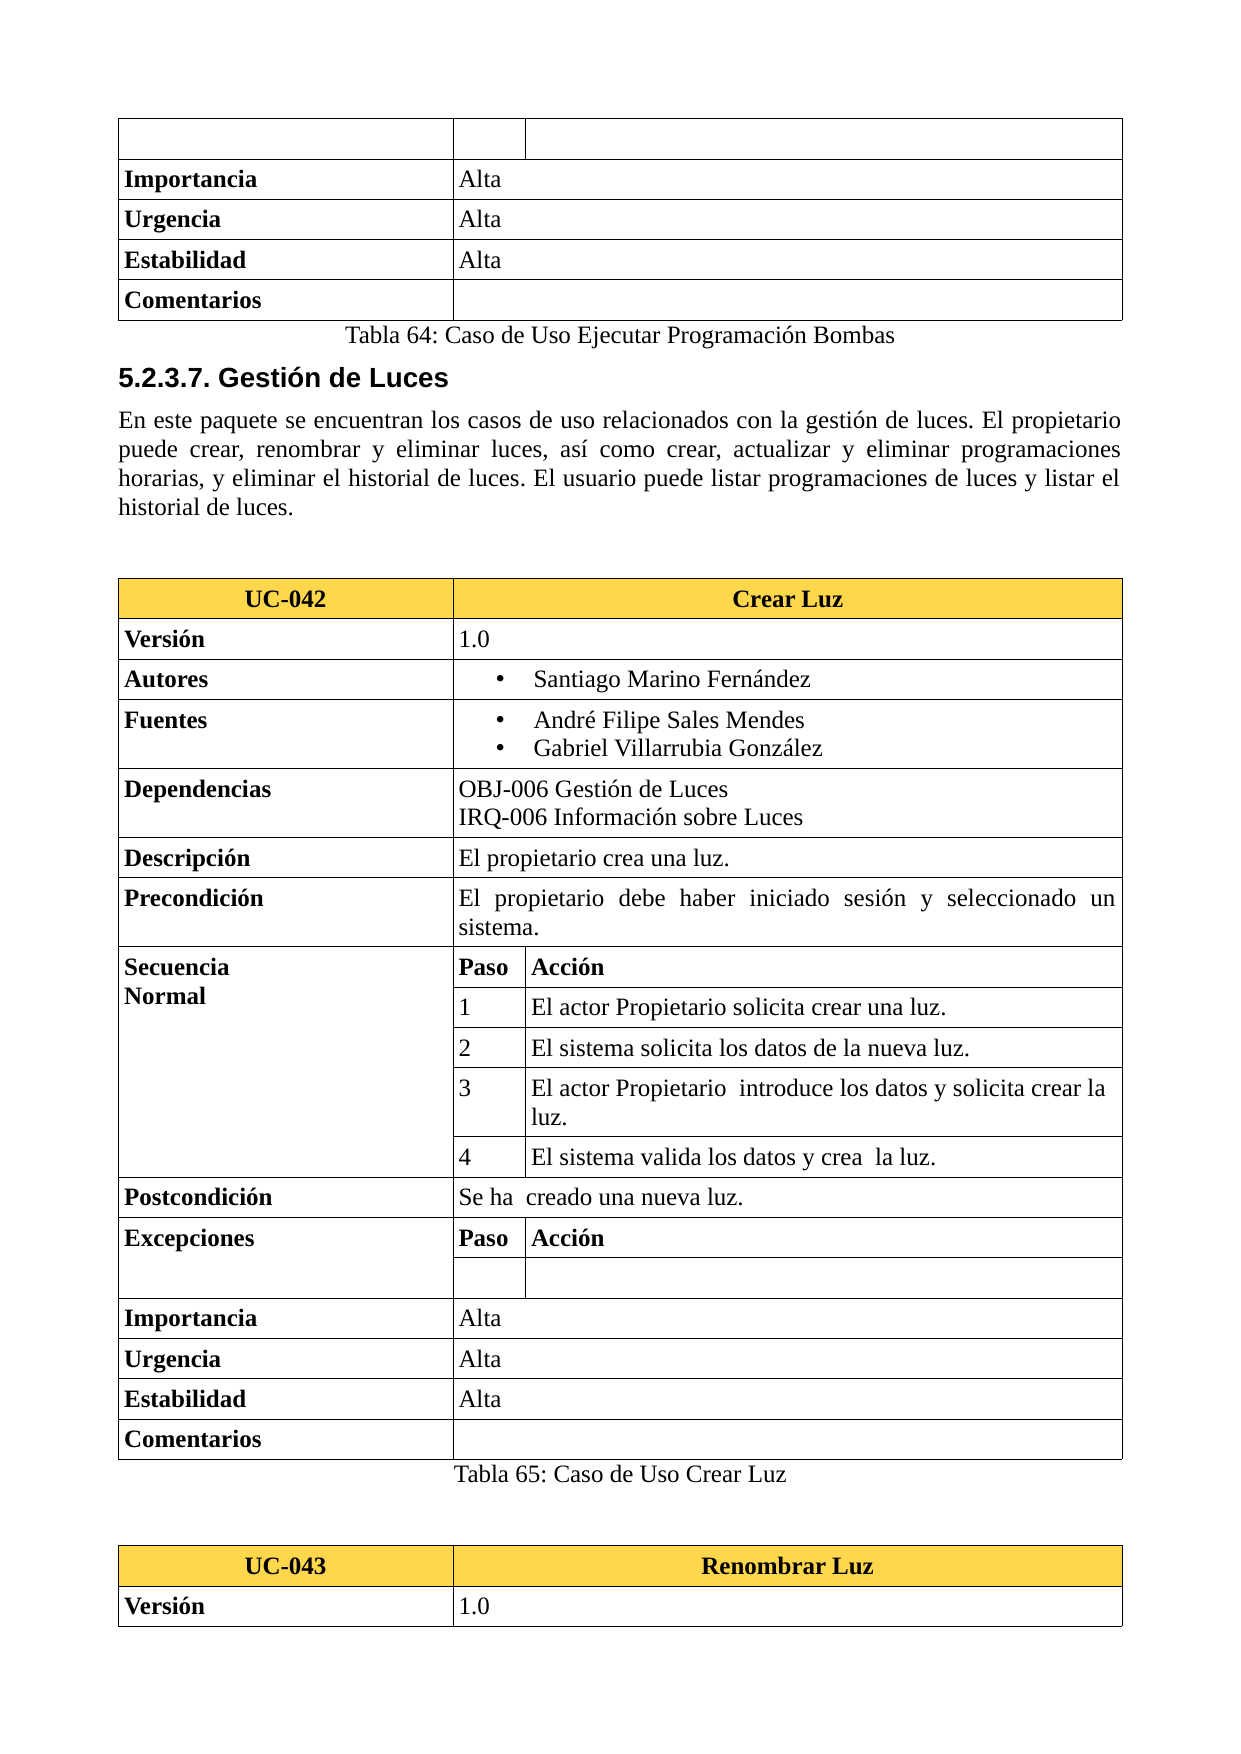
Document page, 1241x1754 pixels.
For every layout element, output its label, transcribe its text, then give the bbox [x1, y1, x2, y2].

table_cell Versión [119, 619, 453, 658]
table_cell Alta [454, 1339, 1122, 1378]
table_cell Descripción [119, 838, 453, 877]
table_cell Excepciones [119, 1218, 453, 1298]
table_cell André Filipe Sales Mendes Gabriel Villarrubia González [454, 700, 1122, 768]
table_cell Urgencia [119, 1339, 453, 1378]
text Tabla 64: Caso de Uso Ejecutar Programación Bombas [118, 321, 1122, 348]
table_cell Versión [119, 1587, 453, 1626]
table_header UC-043 [119, 1546, 453, 1586]
table_cell 1 [454, 988, 525, 1027]
table_cell Fuentes [119, 700, 453, 768]
table_cell Secuencia Normal [119, 947, 453, 1177]
table_cell Importancia [119, 160, 453, 199]
table_cell Paso [454, 1218, 525, 1257]
table_cell Acción [526, 947, 1122, 987]
table_cell Alta [454, 1299, 1122, 1338]
table_cell Comentarios [119, 280, 453, 320]
table_cell OBJ-006 Gestión de Luces IRQ-006 Información sobre Luces [454, 769, 1122, 837]
table_cell Santiago Marino Fernández [454, 660, 1122, 699]
table_cell 1.0 [454, 619, 1122, 658]
table_cell 3 [454, 1068, 525, 1136]
table_cell El propietario crea una luz. [454, 838, 1122, 877]
table_cell El actor Propietario solicita crear una luz. [526, 988, 1122, 1027]
table_cell Precondición [119, 878, 453, 946]
table_cell Alta [454, 160, 1122, 199]
table_cell Estabilidad [119, 1379, 453, 1418]
table_cell El propietario debe haber iniciado sesión y seleccionado un sistema. [454, 878, 1122, 946]
table_cell Estabilidad [119, 240, 453, 279]
table_cell [526, 119, 1122, 158]
table_cell Alta [454, 240, 1122, 279]
table_cell 2 [454, 1028, 525, 1067]
table_cell Alta [454, 1379, 1122, 1418]
table_cell Dependencias [119, 769, 453, 837]
text En este paquete se encuentran los casos de uso relacionados con la gestión de luces. El propietario puede crear, renombrar y eliminar luces, así como crear, actualizar y eliminar programaciones horarias, y eliminar el historial de luces. El usuario puede listar programaciones de luces y listar el historial de luces. [118, 405, 1122, 520]
table_cell Paso [454, 947, 525, 987]
table_cell Importancia [119, 1299, 453, 1338]
table_cell Se ha creado una nueva luz. [454, 1178, 1122, 1217]
table_cell El sistema valida los datos y crea la luz. [526, 1137, 1122, 1177]
table_cell Urgencia [119, 200, 453, 239]
table_cell Postcondición [119, 1178, 453, 1217]
table_cell [119, 119, 453, 158]
table_cell Autores [119, 660, 453, 699]
table_header Renombrar Luz [454, 1546, 1122, 1586]
table_cell Alta [454, 200, 1122, 239]
table_cell Acción [526, 1218, 1122, 1257]
table_cell [454, 280, 1122, 320]
table_cell [454, 1258, 525, 1298]
subtitle 5.2.3.7. Gestión de Luces [118, 361, 1122, 393]
table_cell [526, 1258, 1122, 1298]
table_cell [454, 1420, 1122, 1459]
table_cell El sistema solicita los datos de la nueva luz. [526, 1028, 1122, 1067]
text Tabla 65: Caso de Uso Crear Luz [118, 1460, 1122, 1488]
table_header Crear Luz [454, 579, 1122, 618]
table_cell El actor Propietario introduce los datos y solicita crear la luz. [526, 1068, 1122, 1136]
table_cell [454, 119, 525, 158]
table_cell 1.0 [454, 1587, 1122, 1626]
table_cell Comentarios [119, 1420, 453, 1459]
table_header UC-042 [119, 579, 453, 618]
table_cell 4 [454, 1137, 525, 1177]
